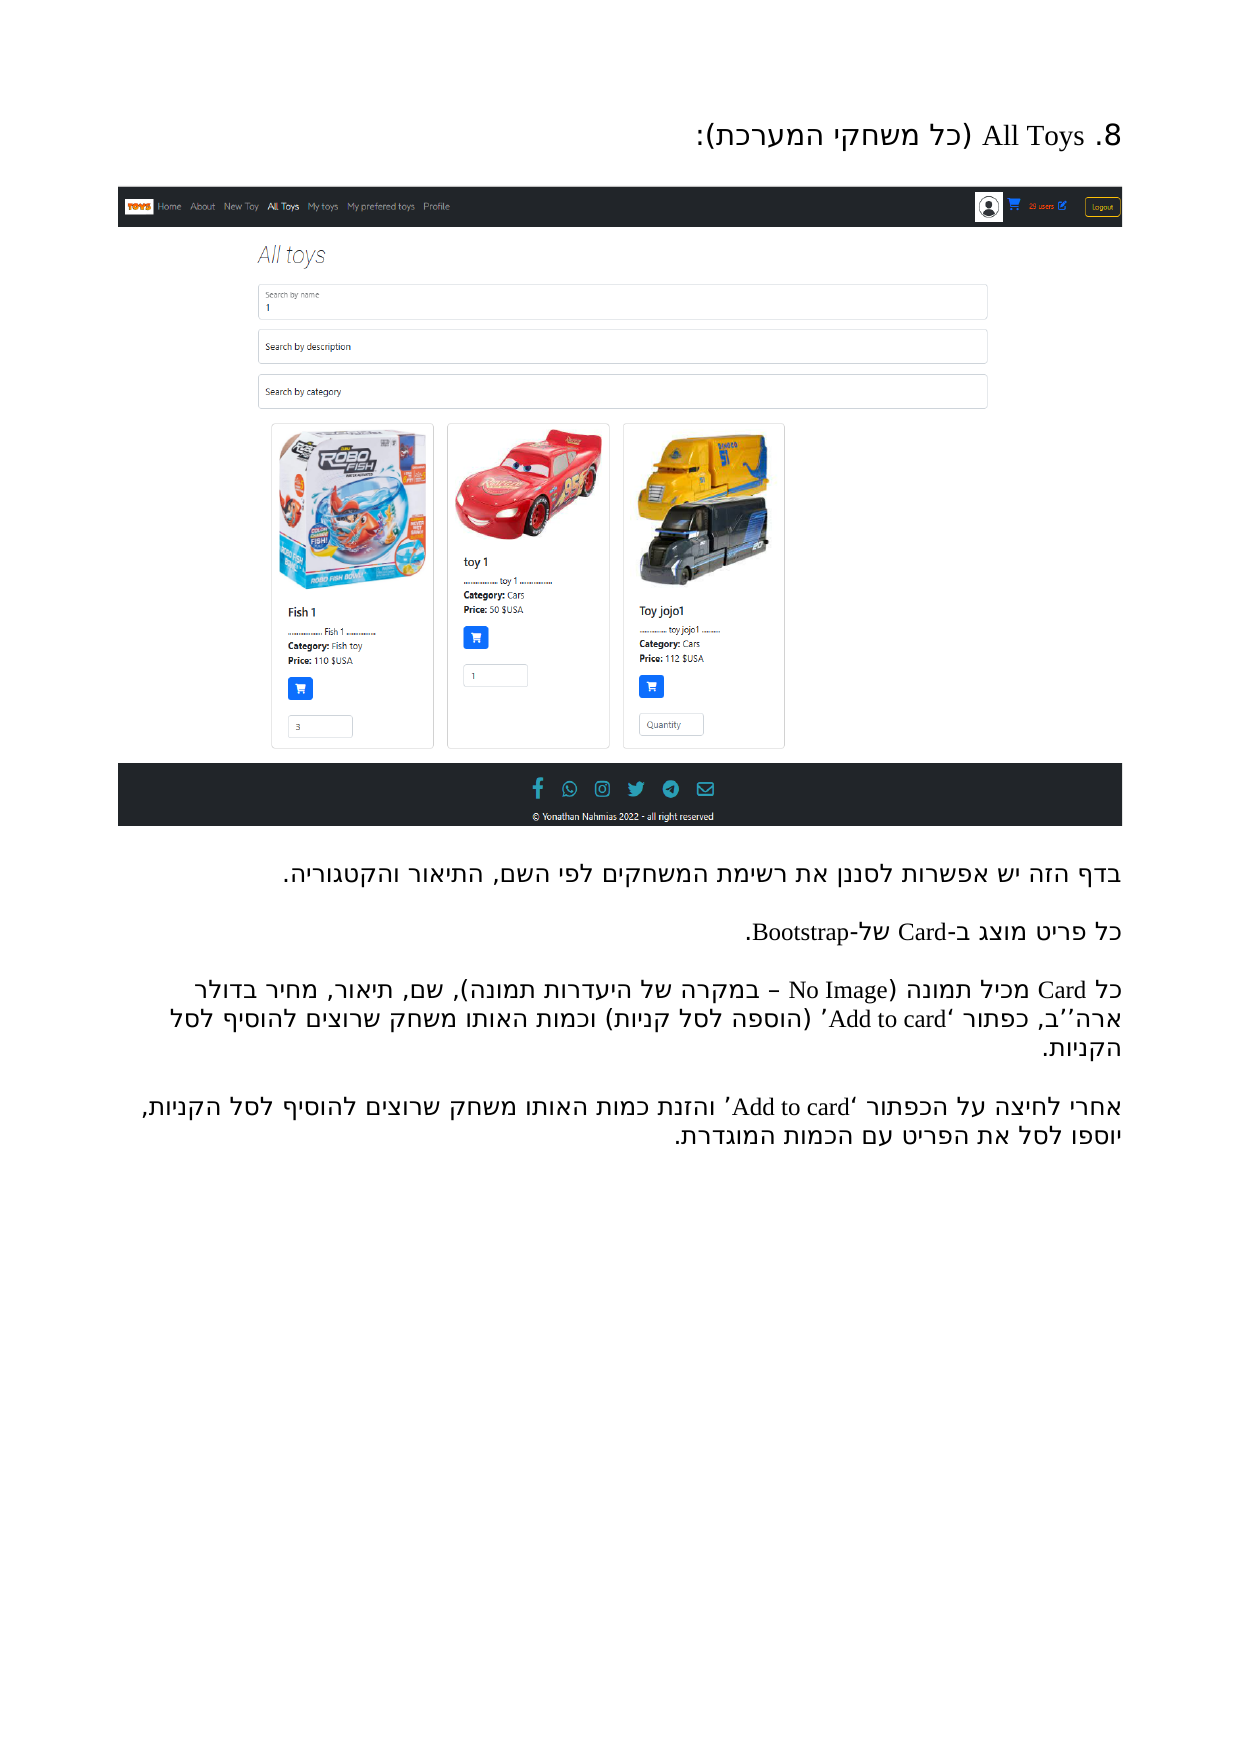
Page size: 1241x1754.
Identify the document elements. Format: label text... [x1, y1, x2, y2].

picture [118, 185, 1123, 826]
text כל Card מכיל תמונה (No Image – במקרה של היעדרות תמונה), שם, תיאור, מחיר בדולר ארה’’ב, כפתור ‘Add to card’ (הוספה לסל קניות) וכמות האותו משחק שרוצים להוסיף לסל הקניות. [118, 975, 1122, 1063]
text בדף הזה יש אפשרות לסננן את רשימת המשחקים לפי השם, התיאור והקטגוריה. [118, 859, 1122, 888]
text כל פריט מוצג ב-Card של-Bootstrap. [118, 917, 1122, 946]
text אחרי לחיצה על הכפתור ‘Add to card’ והזנת כמות האותו משחק שרוצים להוסיף לסל הקניות, יוספו לסל את הפריט עם הכמות המוגדרת. [118, 1092, 1122, 1150]
text 8. All Toys (כל משחקי המערכת): [118, 118, 1122, 152]
